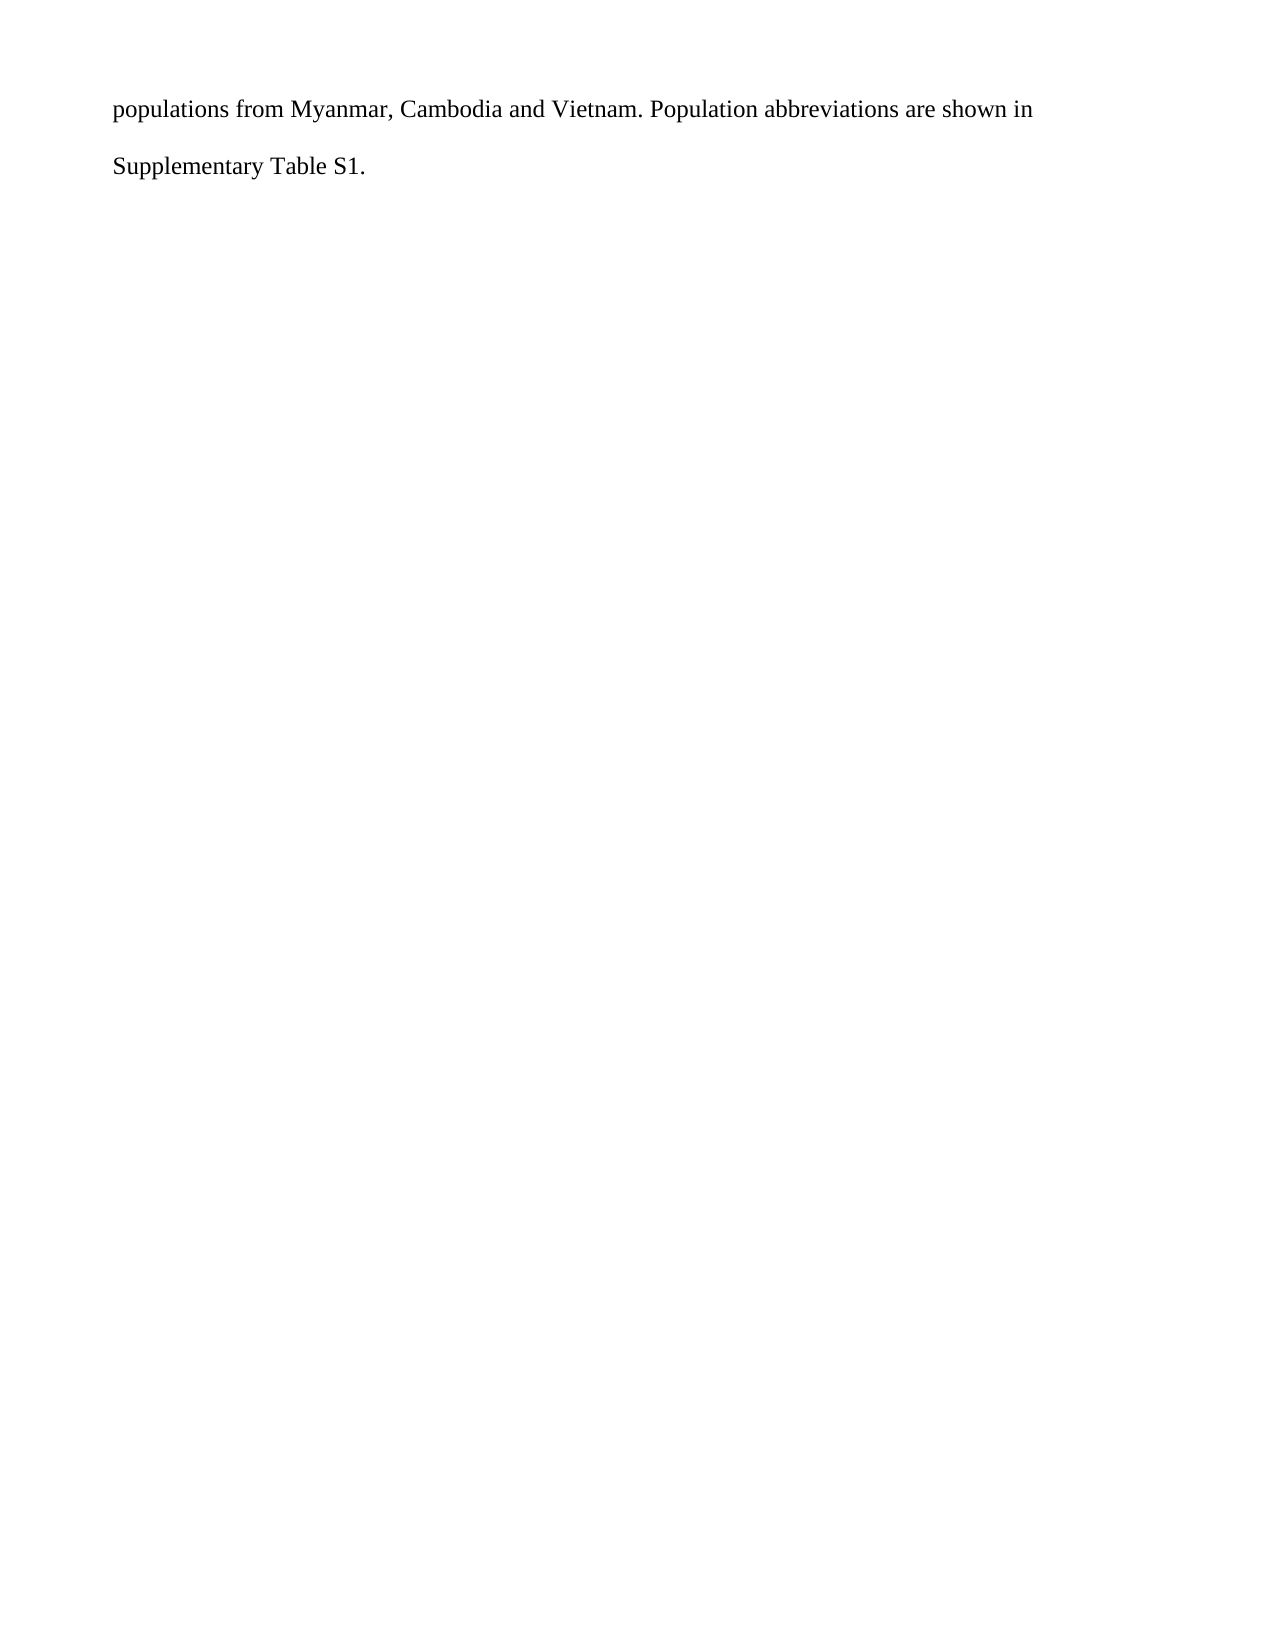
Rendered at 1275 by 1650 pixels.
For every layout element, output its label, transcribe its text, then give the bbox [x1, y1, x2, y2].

text populations from Myanmar, Cambodia and Vietnam. Population abbreviations are shown in Supplementary Table S1. [112, 94, 1181, 180]
